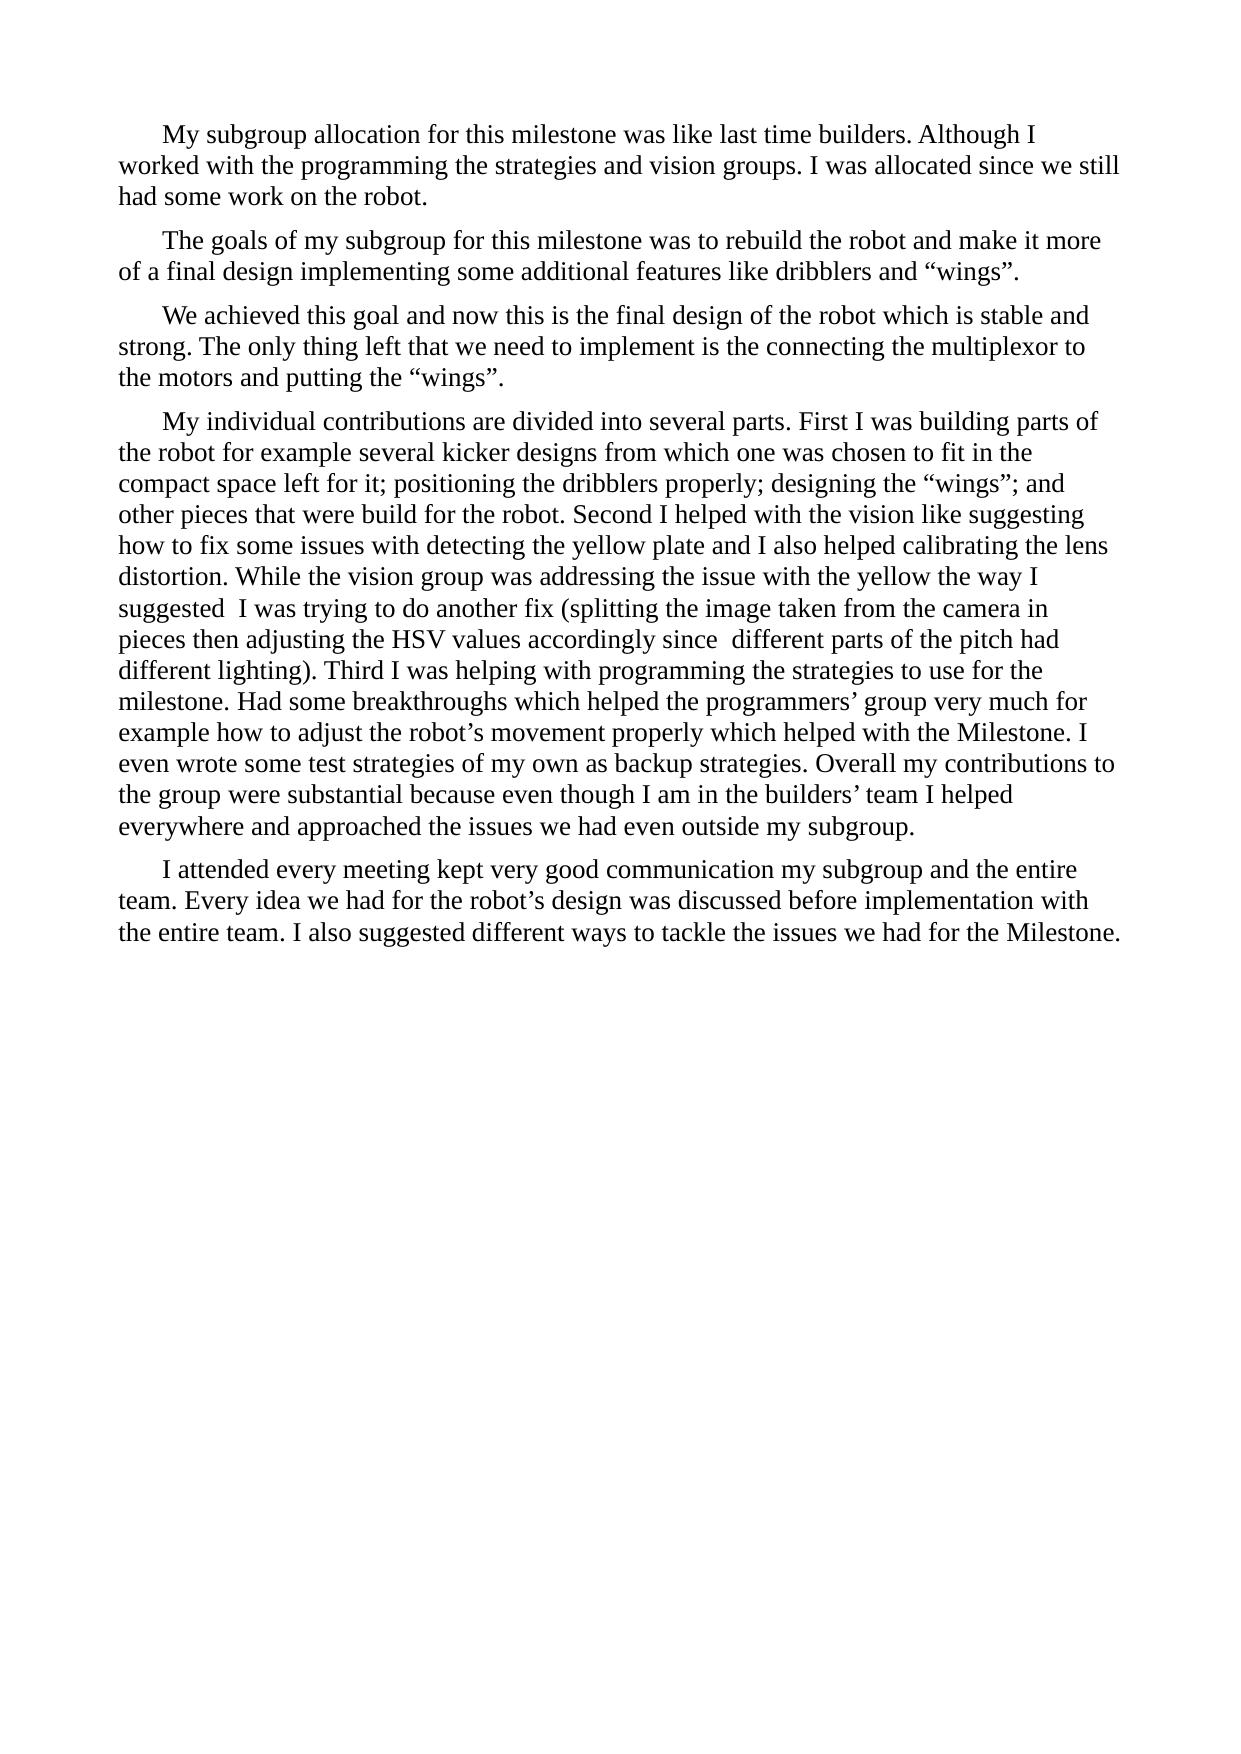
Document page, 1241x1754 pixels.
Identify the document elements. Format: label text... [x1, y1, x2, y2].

text The goals of my subgroup for this milestone was to rebuild the robot and make it more of a final design implementing some additional features like dribblers and “wings”. [118, 224, 1122, 286]
text We achieved this goal and now this is the final design of the robot which is stable and strong. The only thing left that we need to implement is the connecting the multiplexor to the motors and putting the “wings”. [118, 299, 1122, 392]
text My subgroup allocation for this milestone was like last time builders. Although I worked with the programming the strategies and vision groups. I was allocated since we still had some work on the robot. [118, 118, 1122, 212]
text I attended every meeting kept very good communication my subgroup and the entire team. Every idea we had for the robot’s design was discussed before implementation with the entire team. I also suggested different ways to tackle the issues we had for the Milestone. [118, 853, 1122, 947]
text My individual contributions are divided into several parts. First I was building parts of the robot for example several kicker designs from which one was chosen to fit in the compact space left for it; positioning the dribblers properly; designing the “wings”; and other pieces that were build for the robot. Second I helped with the vision like suggesting how to fix some issues with detecting the yellow plate and I also helped calibrating the lens distortion. While the vision group was addressing the issue with the yellow the way I suggested I was trying to do another fix (splitting the image taken from the camera in pieces then adjusting the HSV values accordingly since different parts of the pitch had different lighting). Third I was helping with programming the strategies to use for the milestone. Had some breakthroughs which helped the programmers’ group very much for example how to adjust the robot’s movement properly which helped with the Milestone. I even wrote some test strategies of my own as backup strategies. Overall my contributions to the group were substantial because even though I am in the builders’ team I helped everywhere and approached the issues we had even outside my subgroup. [118, 405, 1122, 841]
